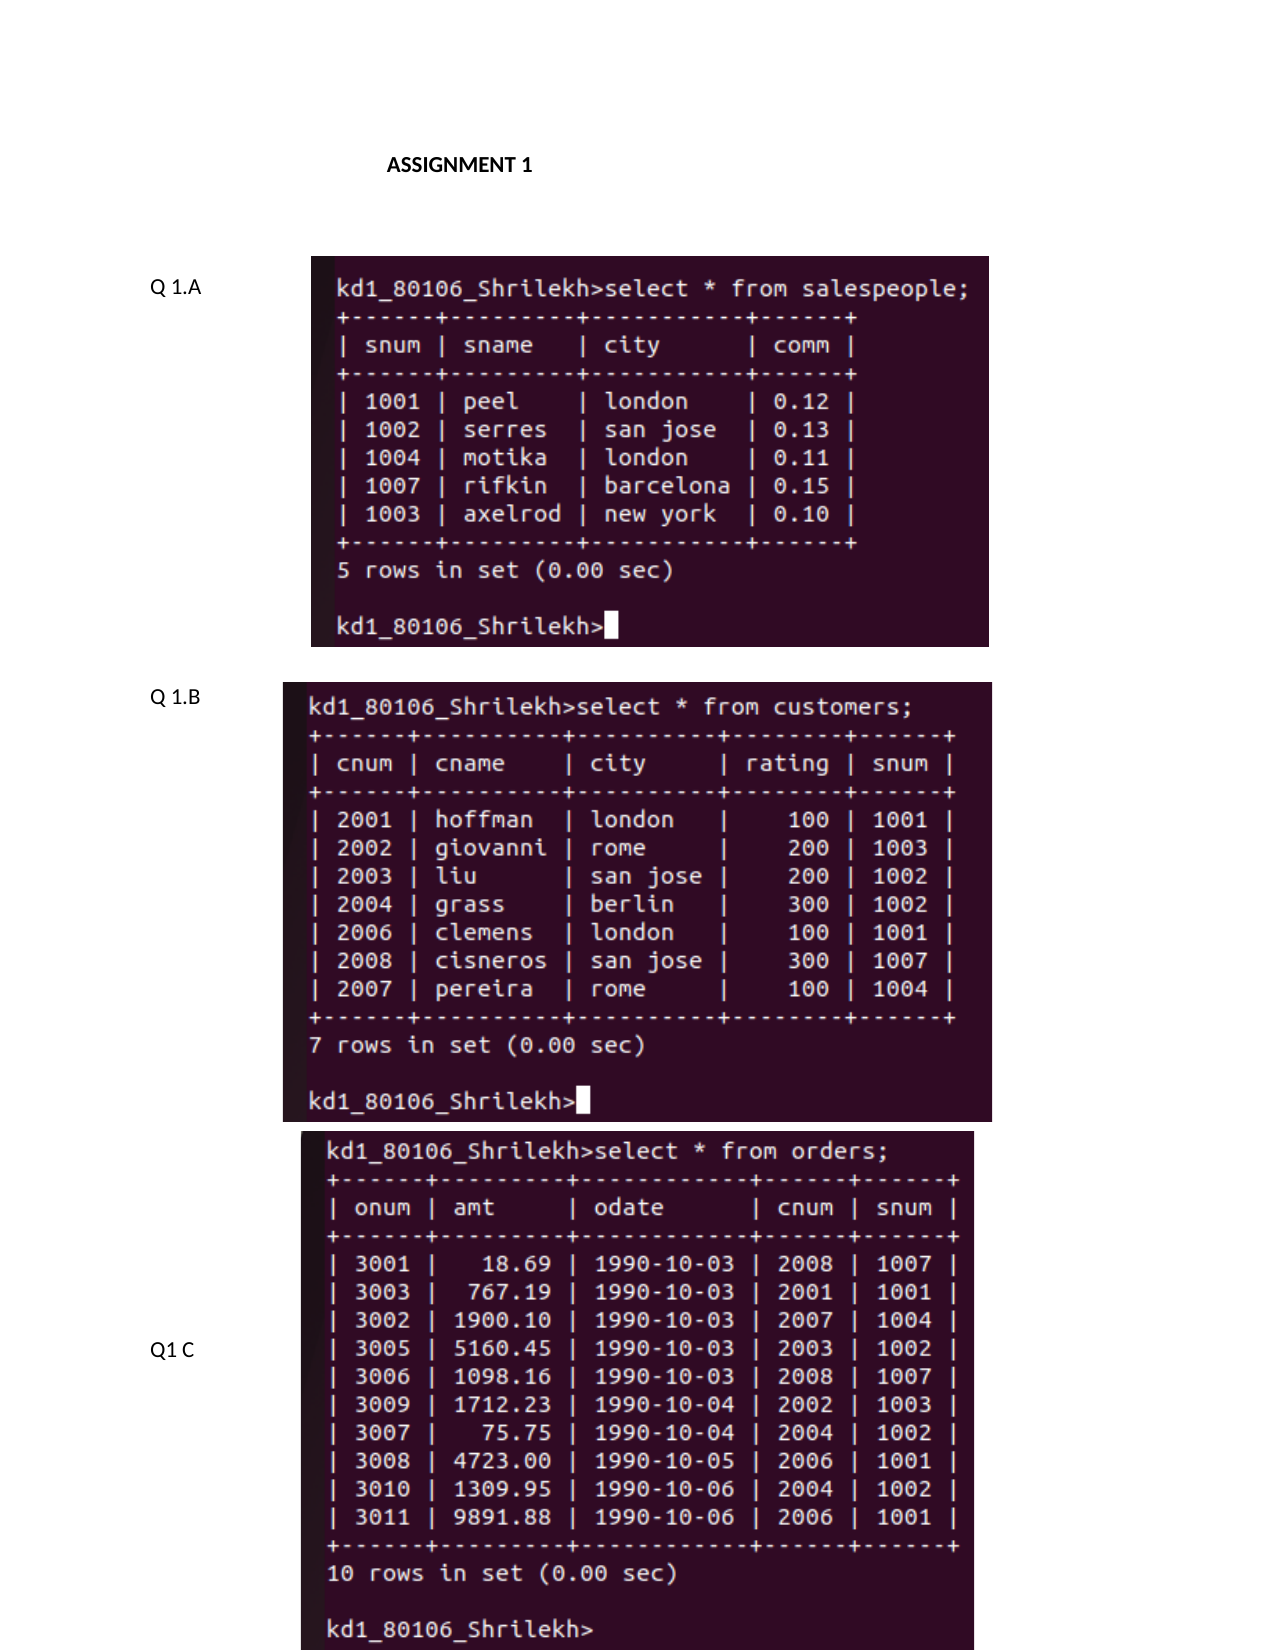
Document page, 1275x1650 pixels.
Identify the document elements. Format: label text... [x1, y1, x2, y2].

text [993, 682, 1125, 710]
text [975, 1336, 1125, 1363]
text Q 1.B [150, 682, 282, 710]
picture [282, 682, 993, 1122]
text Q1 C [150, 1336, 300, 1363]
text [989, 272, 1125, 300]
picture [300, 1131, 975, 1650]
picture [311, 256, 989, 647]
text Q 1.A [150, 272, 311, 300]
